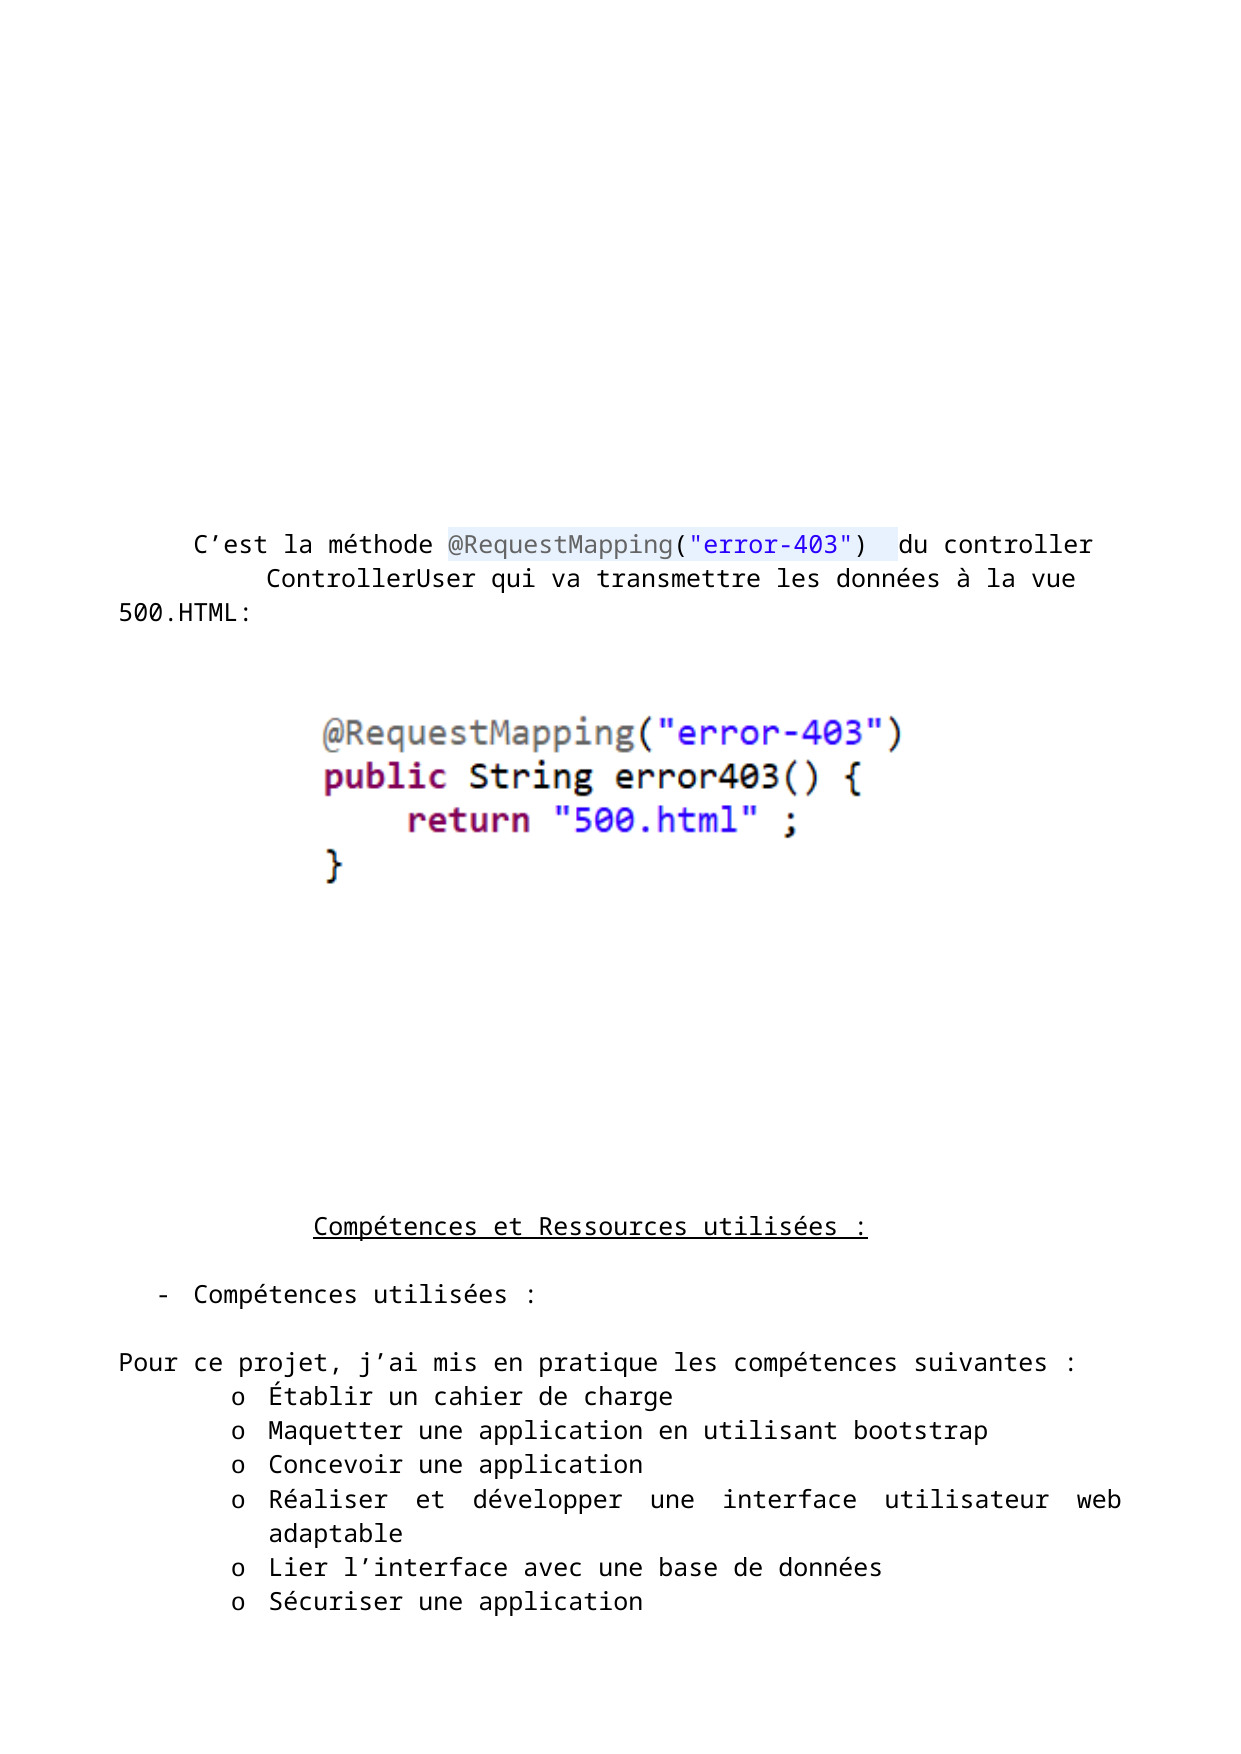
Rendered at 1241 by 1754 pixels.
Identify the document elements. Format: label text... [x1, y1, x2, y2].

list Compétences utilisées : [156, 1276, 1122, 1310]
list Lier l’interface avec une base de données [231, 1549, 1122, 1584]
text Pour ce projet, j’ai mis en pratique les compétences suivantes : [118, 1344, 1122, 1378]
list Établir un cahier de charge [231, 1378, 1122, 1413]
list Concevoir une application [231, 1447, 1122, 1481]
text Compétences et Ressources utilisées : [118, 1208, 1122, 1242]
list Réaliser et développer une interface utilisateur web adaptable [231, 1481, 1122, 1549]
list Maquetter une application en utilisant bootstrap [231, 1413, 1122, 1447]
picture [302, 691, 919, 899]
list Sécuriser une application [231, 1584, 1122, 1618]
text C’est la méthode @RequestMapping("error-403") du controller ControllerUser qui va transmettre les données à la vue 500.HTML: [118, 527, 1122, 629]
